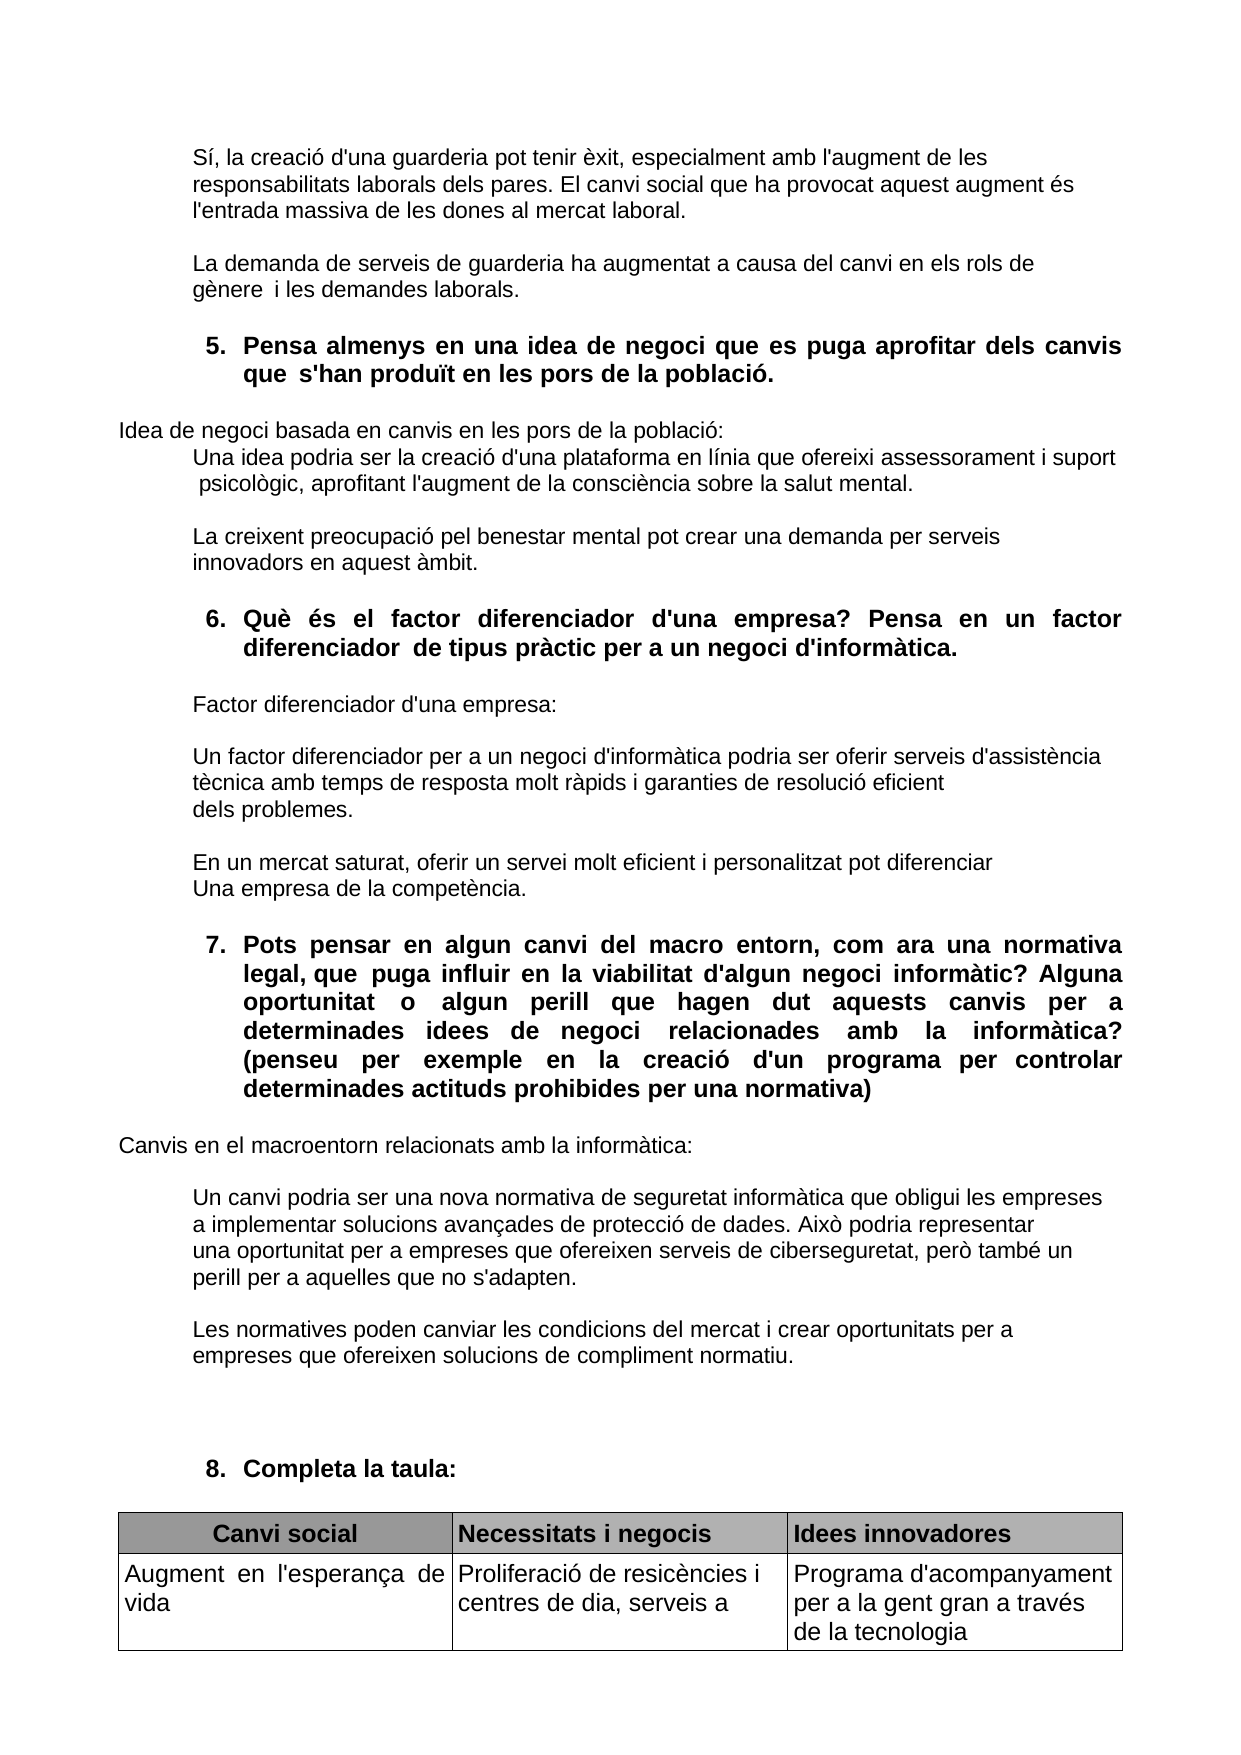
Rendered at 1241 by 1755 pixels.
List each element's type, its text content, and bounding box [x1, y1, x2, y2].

text Una idea podria ser la creació d'una plataforma en línia que ofereixi assessorament i suport psicològic, aprofitant l'augment de la consciència sobre la salut mental. [192, 444, 1134, 497]
text dels problemes. [192, 796, 1134, 822]
text Canvis en el macroentorn relacionats amb la informàtica: [118, 1132, 1134, 1158]
text Un canvi podria ser una nova normativa de seguretat informàtica que obligui les empreses a implementar solucions avançades de protecció de dades. Això podria representar [192, 1184, 1112, 1237]
table_header Necessitats i negocis [453, 1513, 787, 1553]
text Factor diferenciador d'una empresa: [192, 691, 1134, 717]
list Pots pensar en algun canvi del macro entorn, com ara una normativa legal, que puga influir en la viabilitat d'algun negoci informàtic? Alguna oportunitat o algun perill que hagen dut aquests canvis per a determinades idees de negoci relacionades amb la informàtica? (penseu per exemple en la creació d'un programa per controlar determinades actituds prohibides per una normativa) [205, 930, 1123, 1103]
text Idea de negoci basada en canvis en les pors de la població: [118, 417, 1134, 444]
list Pensa almenys en una idea de negoci que es puga aprofitar dels canvis que s'han produït en les pors de la població. [205, 331, 1122, 388]
table_header Canvi social [119, 1513, 452, 1553]
text La demanda de serveis de guarderia ha augmentat a causa del canvi en els rols de gènere i les demandes laborals. [192, 249, 1112, 302]
table_cell Programa d'acompanyament per a la gent gran a través de la tecnologia [788, 1554, 1122, 1650]
table_cell Augment en l'esperança de vida [119, 1554, 452, 1650]
text Les normatives poden canviar les condicions del mercat i crear oportunitats per a empreses que ofereixen solucions de compliment normatiu. [192, 1316, 1108, 1369]
text En un mercat saturat, oferir un servei molt eficient i personalitzat pot diferenciar Una empresa de la competència. [192, 849, 1029, 901]
list Completa la taula: [205, 1454, 1134, 1483]
text Un factor diferenciador per a un negoci d'informàtica podria ser oferir serveis d'assistència tècnica amb temps de resposta molt ràpids i garanties de resolució eficient [192, 744, 1112, 796]
text La creixent preocupació pel benestar mental pot crear una demanda per serveis innovadors en aquest àmbit. [192, 523, 1029, 575]
text una oportunitat per a empreses que ofereixen serveis de ciberseguretat, però també un perill per a aquelles que no s'adapten. [192, 1237, 1108, 1290]
table_header Idees innovadores [788, 1513, 1122, 1553]
table_cell Proliferació de resicències i centres de dia, serveis a [453, 1554, 787, 1650]
text Sí, la creació d'una guarderia pot tenir èxit, especialment amb l'augment de les responsabilitats laborals dels pares. El canvi social que ha provocat aquest augment és l'entrada massiva de les dones al mercat laboral. [192, 145, 1112, 223]
list Què és el factor diferenciador d'una empresa? Pensa en un factor diferenciador de tipus pràctic per a un negoci d'informàtica. [205, 604, 1122, 662]
